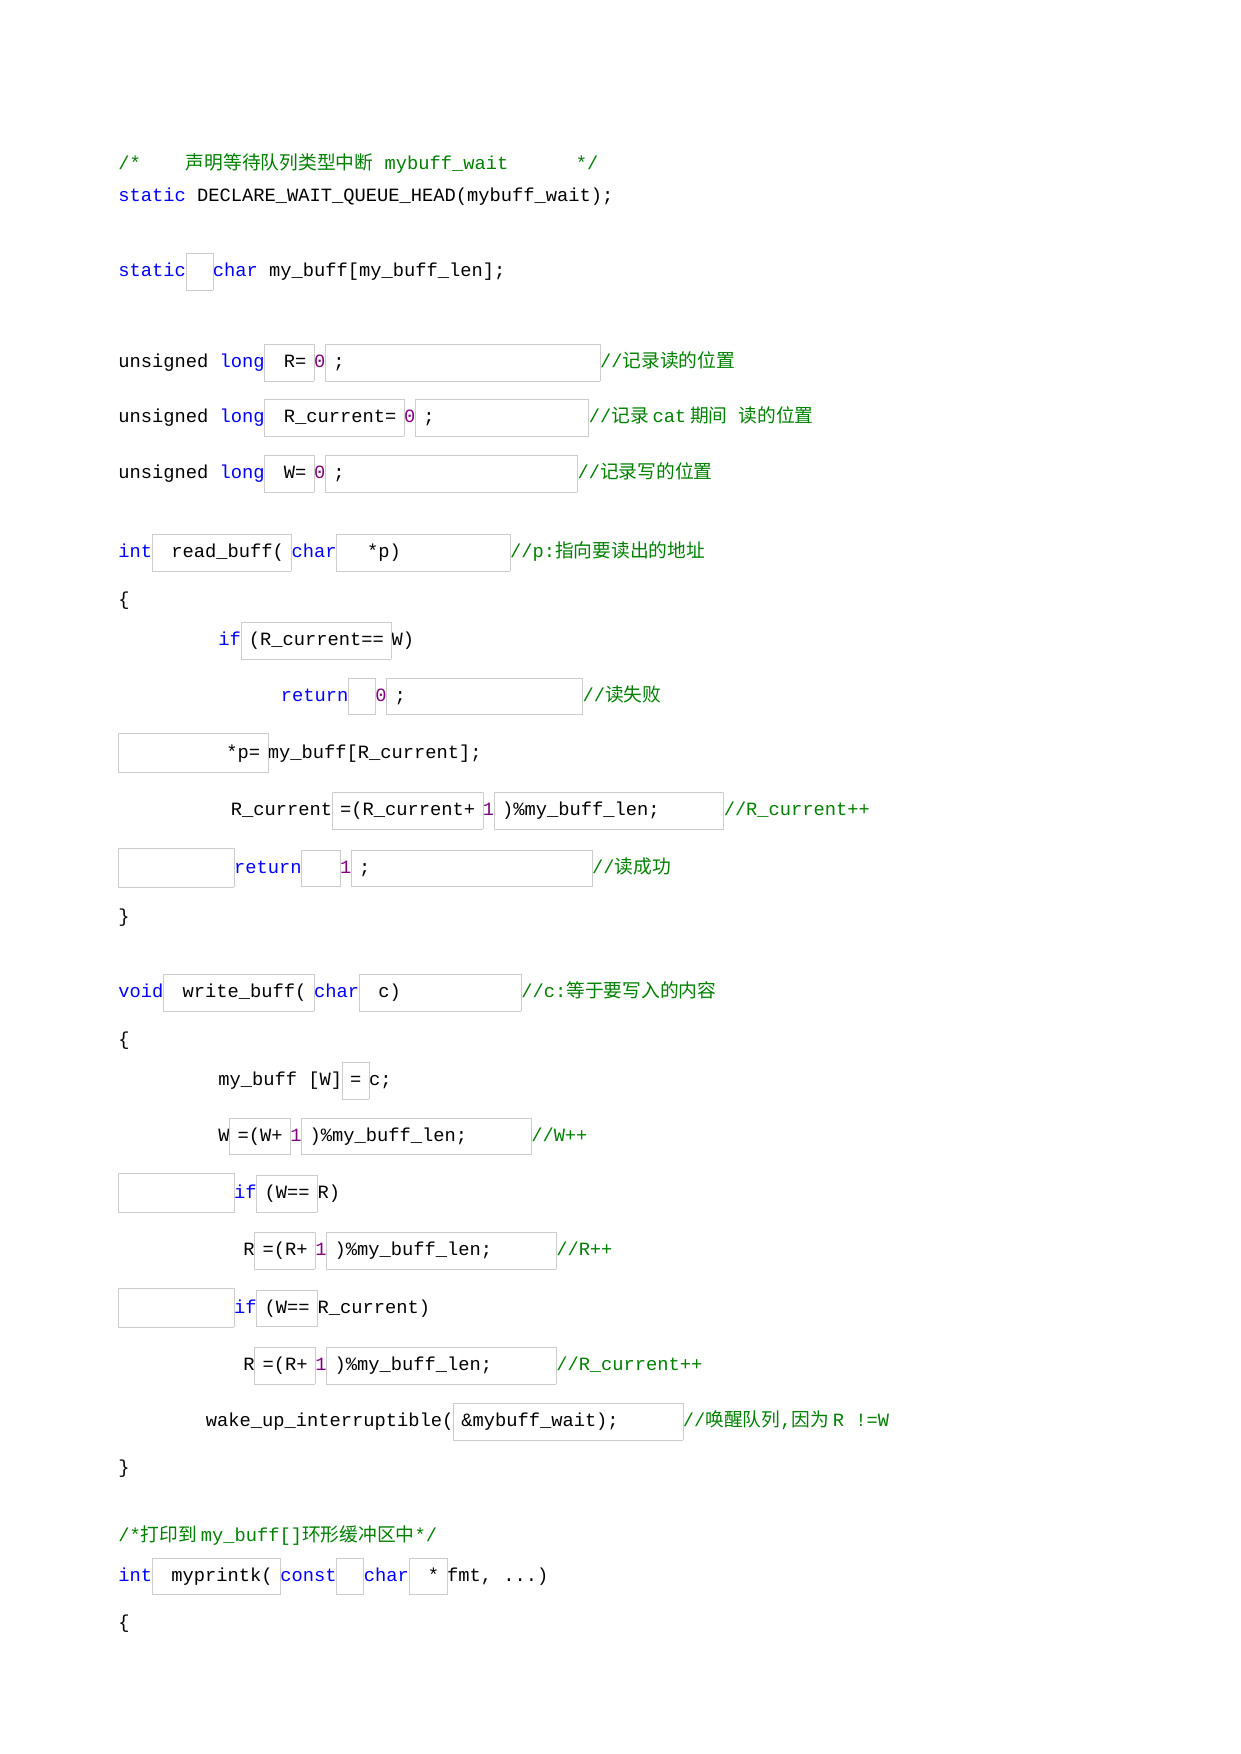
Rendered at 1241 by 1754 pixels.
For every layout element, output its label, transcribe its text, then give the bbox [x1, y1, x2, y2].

text =(R+ [255, 1348, 315, 1384]
text (R_current== [242, 623, 391, 659]
text //唤醒队列,因为R !=W [684, 1403, 1122, 1440]
text my_buff [W] [118, 1062, 342, 1099]
text char my_buff[my_buff_len]; [214, 253, 1122, 290]
text [119, 1174, 234, 1212]
text [187, 254, 213, 290]
text )%my_buff_len; [495, 793, 723, 829]
text { [118, 590, 1122, 611]
text char * [364, 1557, 447, 1594]
text unsigned long [118, 344, 264, 381]
text static [118, 253, 186, 290]
text char [315, 974, 359, 1011]
text my_buff[R_current]; [269, 733, 1122, 772]
text 0 [315, 455, 325, 492]
text //记录写的位置 [578, 455, 1122, 492]
text unsigned long [118, 455, 264, 492]
text R_current= [265, 400, 404, 436]
text if(W==R) [235, 1173, 1122, 1212]
text 1 [316, 1347, 326, 1384]
text /* 声明等待队列类型中断 mybuff_wait */ [118, 153, 1122, 175]
text } [118, 907, 1122, 928]
text //记录cat期间 读的位置 [589, 399, 1122, 436]
text write_buff( [164, 975, 314, 1011]
text )%my_buff_len; [327, 1233, 556, 1269]
text )%my_buff_len; [327, 1348, 556, 1384]
text R [118, 1347, 254, 1384]
text int [118, 534, 152, 571]
text [119, 1289, 234, 1327]
text W= [265, 456, 314, 492]
text if [118, 622, 241, 659]
text 0 [315, 344, 325, 381]
text read_buff( [153, 535, 291, 571]
text const [281, 1557, 363, 1594]
text unsigned long [118, 399, 264, 436]
text 1)%my_buff_len; [291, 1117, 531, 1154]
text void [118, 974, 163, 1011]
text = [343, 1063, 369, 1099]
text *p) [337, 535, 510, 571]
text 1 [484, 792, 494, 829]
text //记录读的位置 [601, 344, 1122, 381]
text { [118, 1030, 1122, 1051]
text return [118, 677, 375, 714]
text 1 [316, 1232, 326, 1269]
text return 1; //读成功 [235, 848, 1122, 887]
text 0 [405, 399, 415, 436]
text { [118, 1613, 1122, 1634]
text wake_up_interruptible( [118, 1403, 453, 1440]
text fmt, ...) [448, 1557, 1122, 1594]
text c) [360, 975, 521, 1011]
text ; [326, 456, 577, 492]
text //c:等于要写入的内容 [522, 974, 1122, 1011]
text W=(W+ [118, 1117, 290, 1154]
text *p= [119, 734, 268, 772]
text static DECLARE_WAIT_QUEUE_HEAD(mybuff_wait); [118, 185, 1122, 207]
text W) [392, 622, 1122, 659]
text char [292, 534, 336, 571]
text int myprintk( [118, 1557, 280, 1594]
text /*打印到my_buff[]环形缓冲区中*/ [118, 1526, 1122, 1547]
text //读失败 [583, 677, 1122, 714]
text ; [326, 345, 600, 381]
text R [118, 1232, 254, 1269]
text c; [370, 1062, 1122, 1099]
text //R_current++ [724, 792, 1122, 829]
text if(W==R_current) [235, 1288, 1122, 1327]
text 0; [376, 677, 582, 714]
text //W++ [532, 1117, 1122, 1154]
text &mybuff_wait); [454, 1404, 683, 1440]
text //p:指向要读出的地址 [511, 534, 1122, 571]
text =(R+ [255, 1233, 315, 1269]
text //R_current++ [557, 1347, 1122, 1384]
text ; [416, 400, 588, 436]
text R_current [118, 792, 332, 829]
text R= [265, 345, 314, 381]
text [119, 849, 234, 887]
text //R++ [557, 1232, 1122, 1269]
text =(R_current+ [333, 793, 483, 829]
text } [118, 1458, 1122, 1479]
